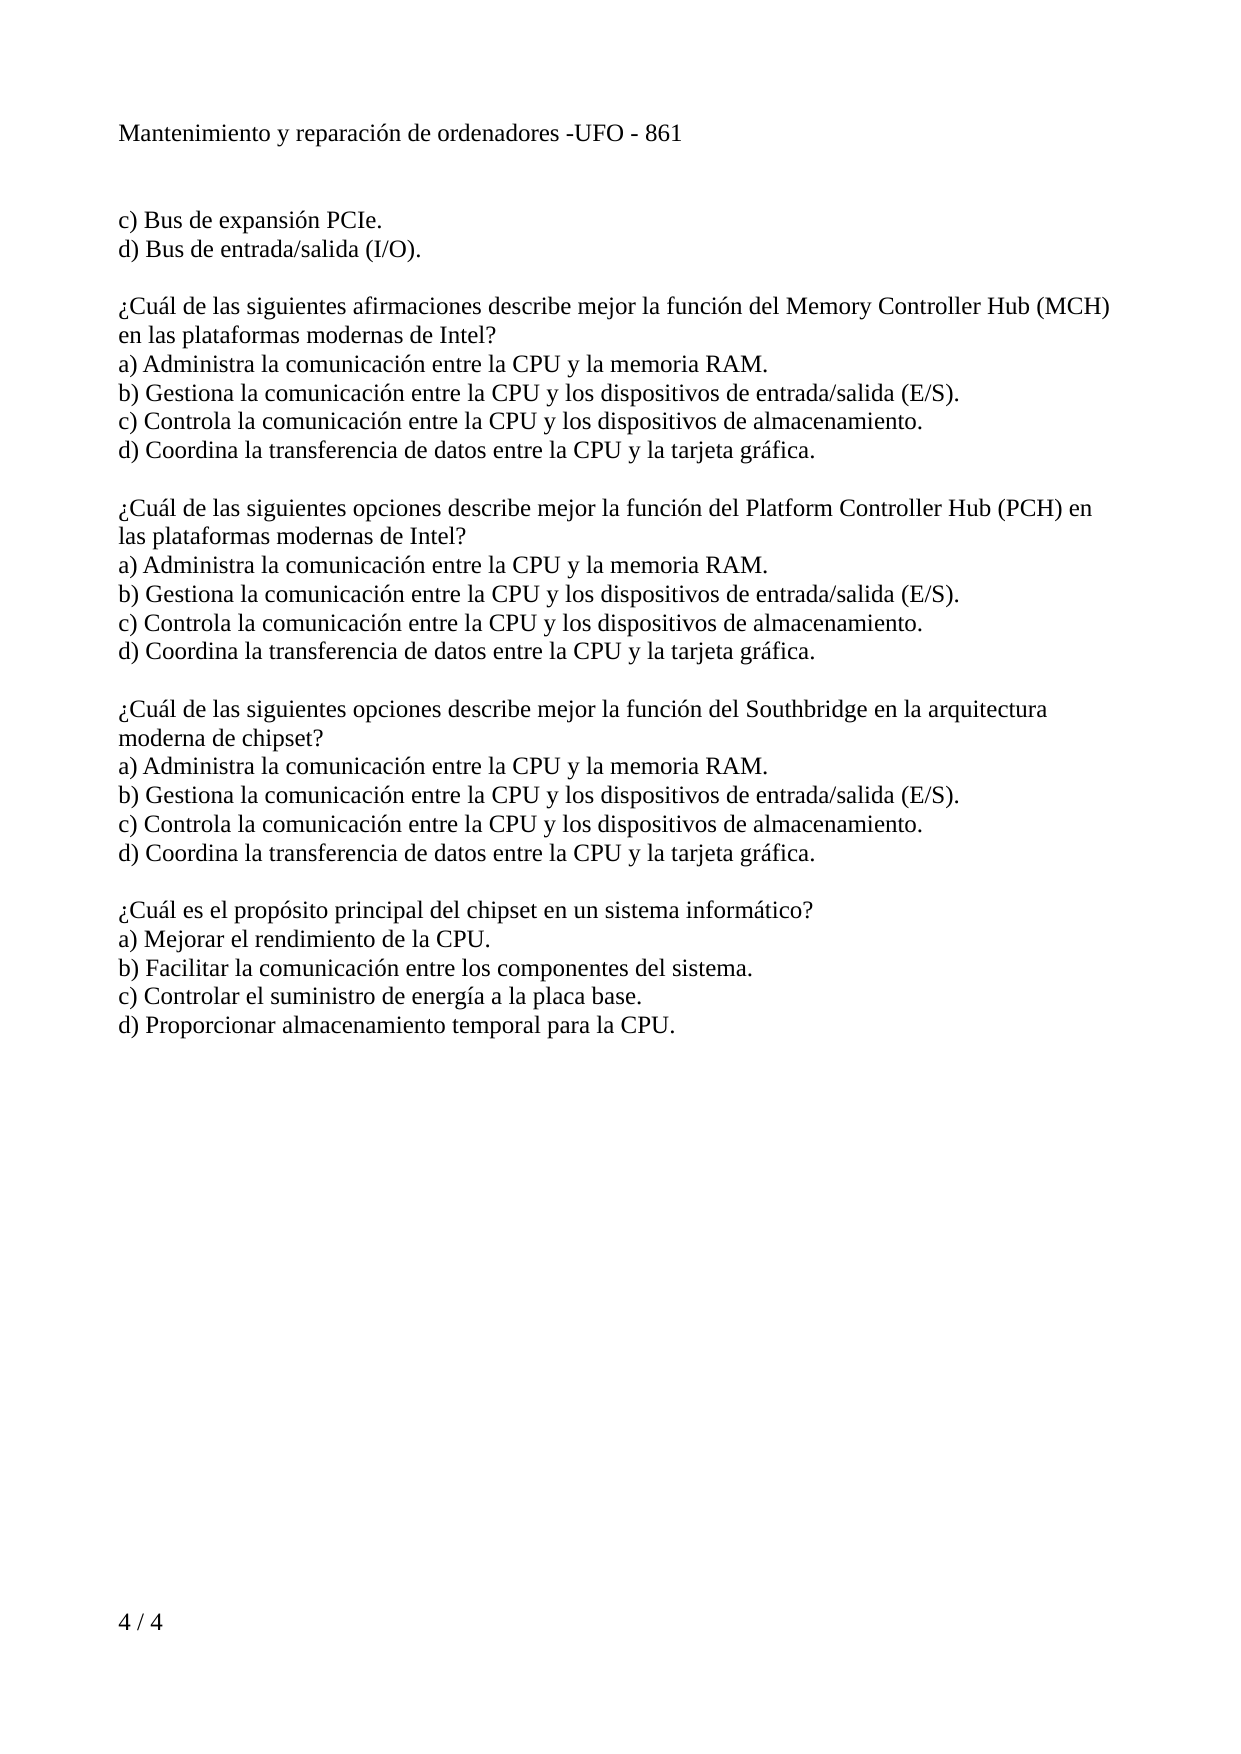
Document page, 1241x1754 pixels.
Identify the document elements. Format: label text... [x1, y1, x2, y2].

text a) Administra la comunicación entre la CPU y la memoria RAM. [118, 751, 1122, 780]
text a) Administra la comunicación entre la CPU y la memoria RAM. [118, 349, 1122, 378]
text ¿Cuál de las siguientes opciones describe mejor la función del Platform Controller Hub (PCH) en las plataformas modernas de Intel? [118, 493, 1122, 550]
text b) Gestiona la comunicación entre la CPU y los dispositivos de entrada/salida (E/S). [118, 378, 1122, 406]
text a) Mejorar el rendimiento de la CPU. [118, 924, 1122, 953]
text d) Coordina la transferencia de datos entre la CPU y la tarjeta gráfica. [118, 838, 1122, 866]
text ¿Cuál de las siguientes afirmaciones describe mejor la función del Memory Controller Hub (MCH) en las plataformas modernas de Intel? [118, 291, 1122, 349]
text c) Controla la comunicación entre la CPU y los dispositivos de almacenamiento. [118, 608, 1122, 636]
text d) Proporcionar almacenamiento temporal para la CPU. [118, 1010, 1122, 1039]
text d) Coordina la transferencia de datos entre la CPU y la tarjeta gráfica. [118, 636, 1122, 665]
text c) Controlar el suministro de energía a la placa base. [118, 981, 1122, 1010]
text c) Controla la comunicación entre la CPU y los dispositivos de almacenamiento. [118, 809, 1122, 838]
text d) Bus de entrada/salida (I/O). [118, 234, 1122, 263]
text d) Coordina la transferencia de datos entre la CPU y la tarjeta gráfica. [118, 435, 1122, 464]
text b) Gestiona la comunicación entre la CPU y los dispositivos de entrada/salida (E/S). [118, 579, 1122, 608]
text ¿Cuál es el propósito principal del chipset en un sistema informático? [118, 895, 1122, 924]
text b) Facilitar la comunicación entre los componentes del sistema. [118, 953, 1122, 981]
text a) Administra la comunicación entre la CPU y la memoria RAM. [118, 550, 1122, 579]
text ¿Cuál de las siguientes opciones describe mejor la función del Southbridge en la arquitectura moderna de chipset? [118, 694, 1122, 751]
text c) Bus de expansión PCIe. [118, 205, 1122, 234]
text b) Gestiona la comunicación entre la CPU y los dispositivos de entrada/salida (E/S). [118, 780, 1122, 809]
text c) Controla la comunicación entre la CPU y los dispositivos de almacenamiento. [118, 406, 1122, 435]
